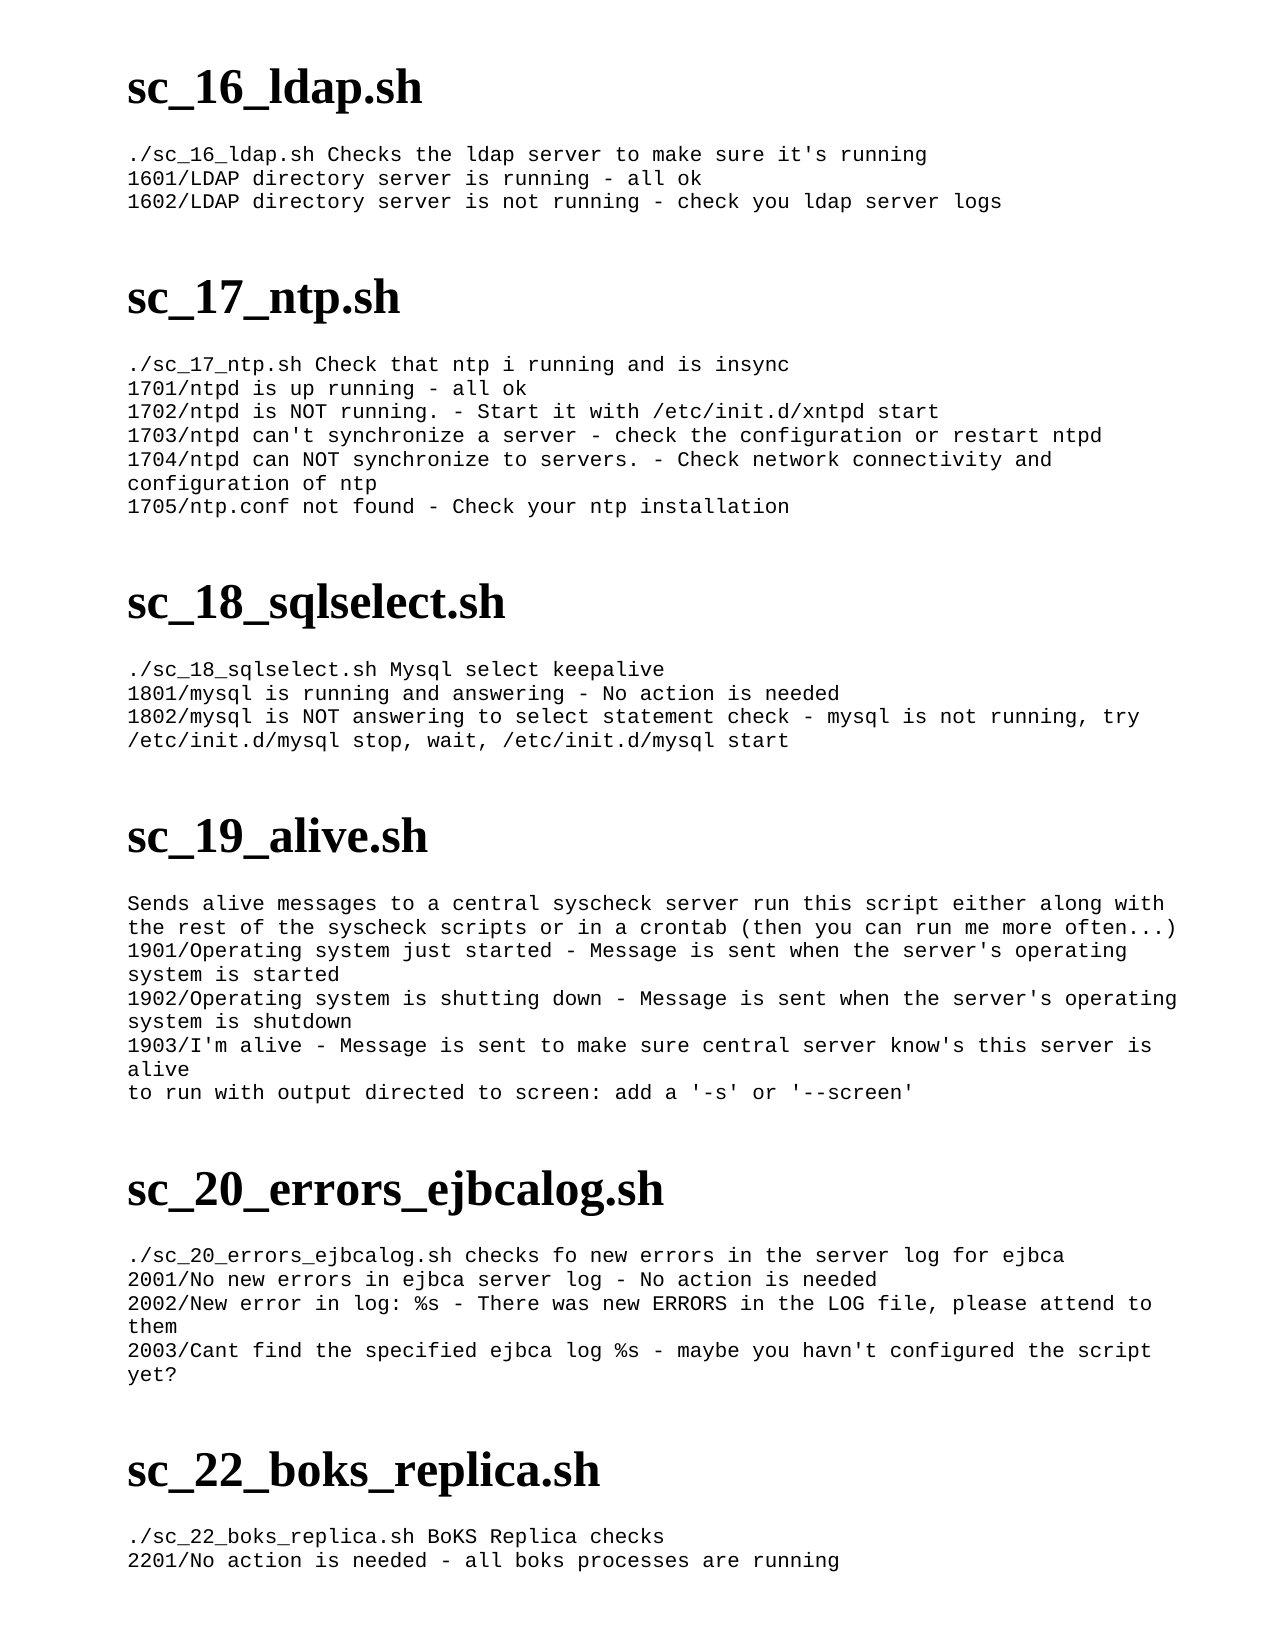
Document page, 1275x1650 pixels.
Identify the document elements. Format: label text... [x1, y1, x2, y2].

text 1601/LDAP directory server is running - all ok [127, 168, 1207, 191]
text 1903/I'm alive - Message is sent to make sure central server know's this server is alive [127, 1035, 1207, 1082]
text ./sc_16_ldap.sh Checks the ldap server to make sure it's running [127, 144, 1207, 168]
subtitle sc_20_errors_ejbcalog.sh [127, 1160, 1207, 1216]
text 1701/ntpd is up running - all ok [127, 378, 1207, 402]
text 1901/Operating system just started - Message is sent when the server's operating system is started [127, 940, 1207, 988]
text 1703/ntpd can't synchronize a server - check the configuration or restart ntpd [127, 425, 1207, 449]
text 1801/mysql is running and answering - No action is needed [127, 683, 1207, 706]
text ./sc_18_sqlselect.sh Mysql select keepalive [127, 659, 1207, 683]
text 1602/LDAP directory server is not running - check you ldap server logs [127, 191, 1207, 215]
text ./sc_22_boks_replica.sh BoKS Replica checks [127, 1527, 1207, 1550]
subtitle sc_22_boks_replica.sh [127, 1442, 1207, 1497]
text 2002/New error in log: %s - There was new ERRORS in the LOG file, please attend to them [127, 1293, 1207, 1340]
subtitle sc_17_ntp.sh [127, 269, 1207, 325]
text 2201/No action is needed - all boks processes are running [127, 1550, 1207, 1574]
text 1704/ntpd can NOT synchronize to servers. - Check network connectivity and configuration of ntp [127, 449, 1207, 496]
text 1902/Operating system is shutting down - Message is sent when the server's operating system is shutdown [127, 988, 1207, 1035]
subtitle sc_18_sqlselect.sh [127, 574, 1207, 630]
text 1702/ntpd is NOT running. - Start it with /etc/init.d/xntpd start [127, 402, 1207, 425]
text ./sc_17_ntp.sh Check that ntp i running and is insync [127, 354, 1207, 378]
text 1705/ntp.conf not found - Check your ntp installation [127, 496, 1207, 520]
text 2001/No new errors in ejbca server log - No action is needed [127, 1269, 1207, 1293]
text 2003/Cant find the specified ejbca log %s - maybe you havn't configured the script yet? [127, 1340, 1207, 1387]
subtitle sc_16_ldap.sh [127, 59, 1207, 114]
text ./sc_20_errors_ejbcalog.sh checks fo new errors in the server log for ejbca [127, 1245, 1207, 1269]
subtitle sc_19_alive.sh [127, 808, 1207, 864]
text Sends alive messages to a central syscheck server run this script either along with the rest of the syscheck scripts or in a crontab (then you can run me more often...) [127, 893, 1207, 940]
text to run with output directed to screen: add a '-s' or '--screen' [127, 1082, 1207, 1106]
text 1802/mysql is NOT answering to select statement check - mysql is not running, try /etc/init.d/mysql stop, wait, /etc/init.d/mysql start [127, 706, 1207, 754]
